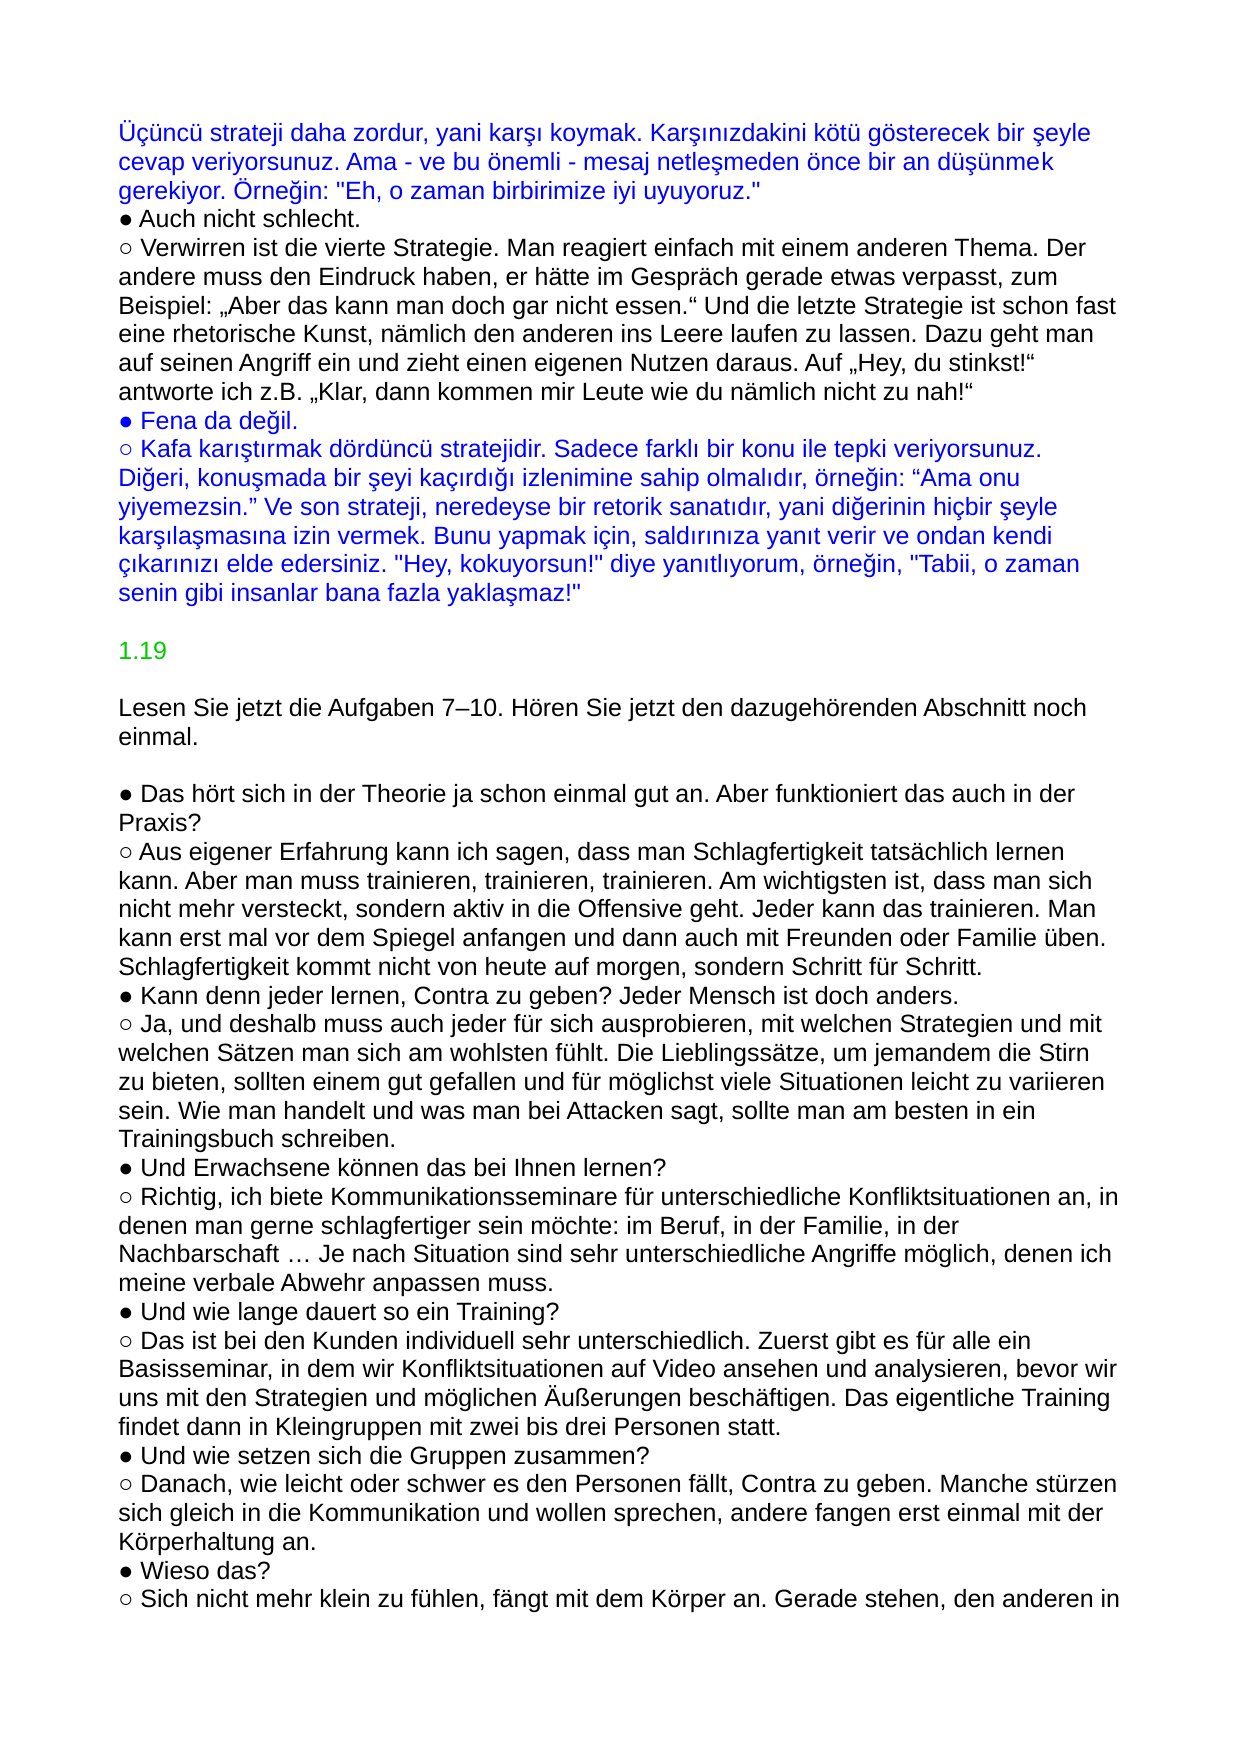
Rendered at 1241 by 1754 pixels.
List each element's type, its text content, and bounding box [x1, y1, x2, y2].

text ○ Verwirren ist die vierte Strategie. Man reagiert einfach mit einem anderen Thema. Der andere muss den Eindruck haben, er hätte im Gespräch gerade etwas verpasst, zum Beispiel: „Aber das kann man doch gar nicht essen.“ Und die letzte Strategie ist schon fast eine rhetorische Kunst, nämlich den anderen ins Leere laufen zu lassen. Dazu geht man auf seinen Angriff ein und zieht einen eigenen Nutzen daraus. Auf „Hey, du stinkst!“ antworte ich z.B. „Klar, dann kommen mir Leute wie du nämlich nicht zu nah!“ [118, 233, 1122, 406]
text Üçüncü strateji daha zordur, yani karşı koymak. Karşınızdakini kötü gösterecek bir şeyle cevap veriyorsunuz. Ama - ve bu önemli - mesaj netleşmeden önce bir an düşünmek gerekiyor. Örneğin: "Eh, o zaman birbirimize iyi uyuyoruz." [118, 118, 1122, 204]
text Lesen Sie jetzt die Aufgaben 7–10. Hören Sie jetzt den dazugehörenden Abschnitt noch einmal. [118, 693, 1122, 751]
text ○ Richtig, ich biete Kommunikationsseminare für unterschiedliche Konfliktsituationen an, in denen man gerne schlagfertiger sein möchte: im Beruf, in der Familie, in der Nachbarschaft … Je nach Situation sind sehr unterschiedliche Angriffe möglich, denen ich meine verbale Abwehr anpassen muss. [118, 1182, 1122, 1297]
text ○ Danach, wie leicht oder schwer es den Personen fällt, Contra zu geben. Manche stürzen sich gleich in die Kommunikation und wollen sprechen, andere fangen erst einmal mit der Körperhaltung an. [118, 1469, 1122, 1556]
text ● Das hört sich in der Theorie ja schon einmal gut an. Aber funktioniert das auch in der Praxis? [118, 779, 1122, 837]
text ○ Aus eigener Erfahrung kann ich sagen, dass man Schlagfertigkeit tatsächlich lernen kann. Aber man muss trainieren, trainieren, trainieren. Am wichtigsten ist, dass man sich nicht mehr versteckt, sondern aktiv in die Offensive geht. Jeder kann das trainieren. Man kann erst mal vor dem Spiegel anfangen und dann auch mit Freunden oder Familie üben. Schlagfertigkeit kommt nicht von heute auf morgen, sondern Schritt für Schritt. [118, 837, 1122, 981]
text ● Wieso das? [118, 1556, 1122, 1584]
text ○ Ja, und deshalb muss auch jeder für sich ausprobieren, mit welchen Strategien und mit welchen Sätzen man sich am wohlsten fühlt. Die Lieblingssätze, um jemandem die Stirn zu bieten, sollten einem gut gefallen und für möglichst viele Situationen leicht zu variieren sein. Wie man handelt und was man bei Attacken sagt, sollte man am besten in ein Trainingsbuch schreiben. [118, 1009, 1122, 1153]
text ● Und wie lange dauert so ein Training? [118, 1297, 1122, 1326]
text ● Und Erwachsene können das bei Ihnen lernen? [118, 1153, 1122, 1182]
text ○ Das ist bei den Kunden individuell sehr unterschiedlich. Zuerst gibt es für alle ein Basisseminar, in dem wir Konfliktsituationen auf Video ansehen und analysieren, bevor wir uns mit den Strategien und möglichen Äußerungen beschäftigen. Das eigentliche Training findet dann in Kleingruppen mit zwei bis drei Personen statt. [118, 1326, 1122, 1441]
text 1.19 [118, 636, 1122, 664]
text ○ Sich nicht mehr klein zu fühlen, fängt mit dem Körper an. Gerade stehen, den anderen in [118, 1584, 1122, 1613]
text ● Auch nicht schlecht. [118, 204, 1122, 233]
text ● Und wie setzen sich die Gruppen zusammen? [118, 1441, 1122, 1469]
text ● Kann denn jeder lernen, Contra zu geben? Jeder Mensch ist doch anders. [118, 981, 1122, 1009]
text ● Fena da değil. ○ Kafa karıştırmak dördüncü stratejidir. Sadece farklı bir konu ile tepki veriyorsunuz. Diğeri, konuşmada bir şeyi kaçırdığı izlenimine sahip olmalıdır, örneğin: “Ama onu yiyemezsin.” Ve son strateji, neredeyse bir retorik sanatıdır, yani diğerinin hiçbir şeyle karşılaşmasına izin vermek. Bunu yapmak için, saldırınıza yanıt verir ve ondan kendi çıkarınızı elde edersiniz. "Hey, kokuyorsun!" diye yanıtlıyorum, örneğin, "Tabii, o zaman senin gibi insanlar bana fazla yaklaşmaz!" [118, 406, 1122, 607]
